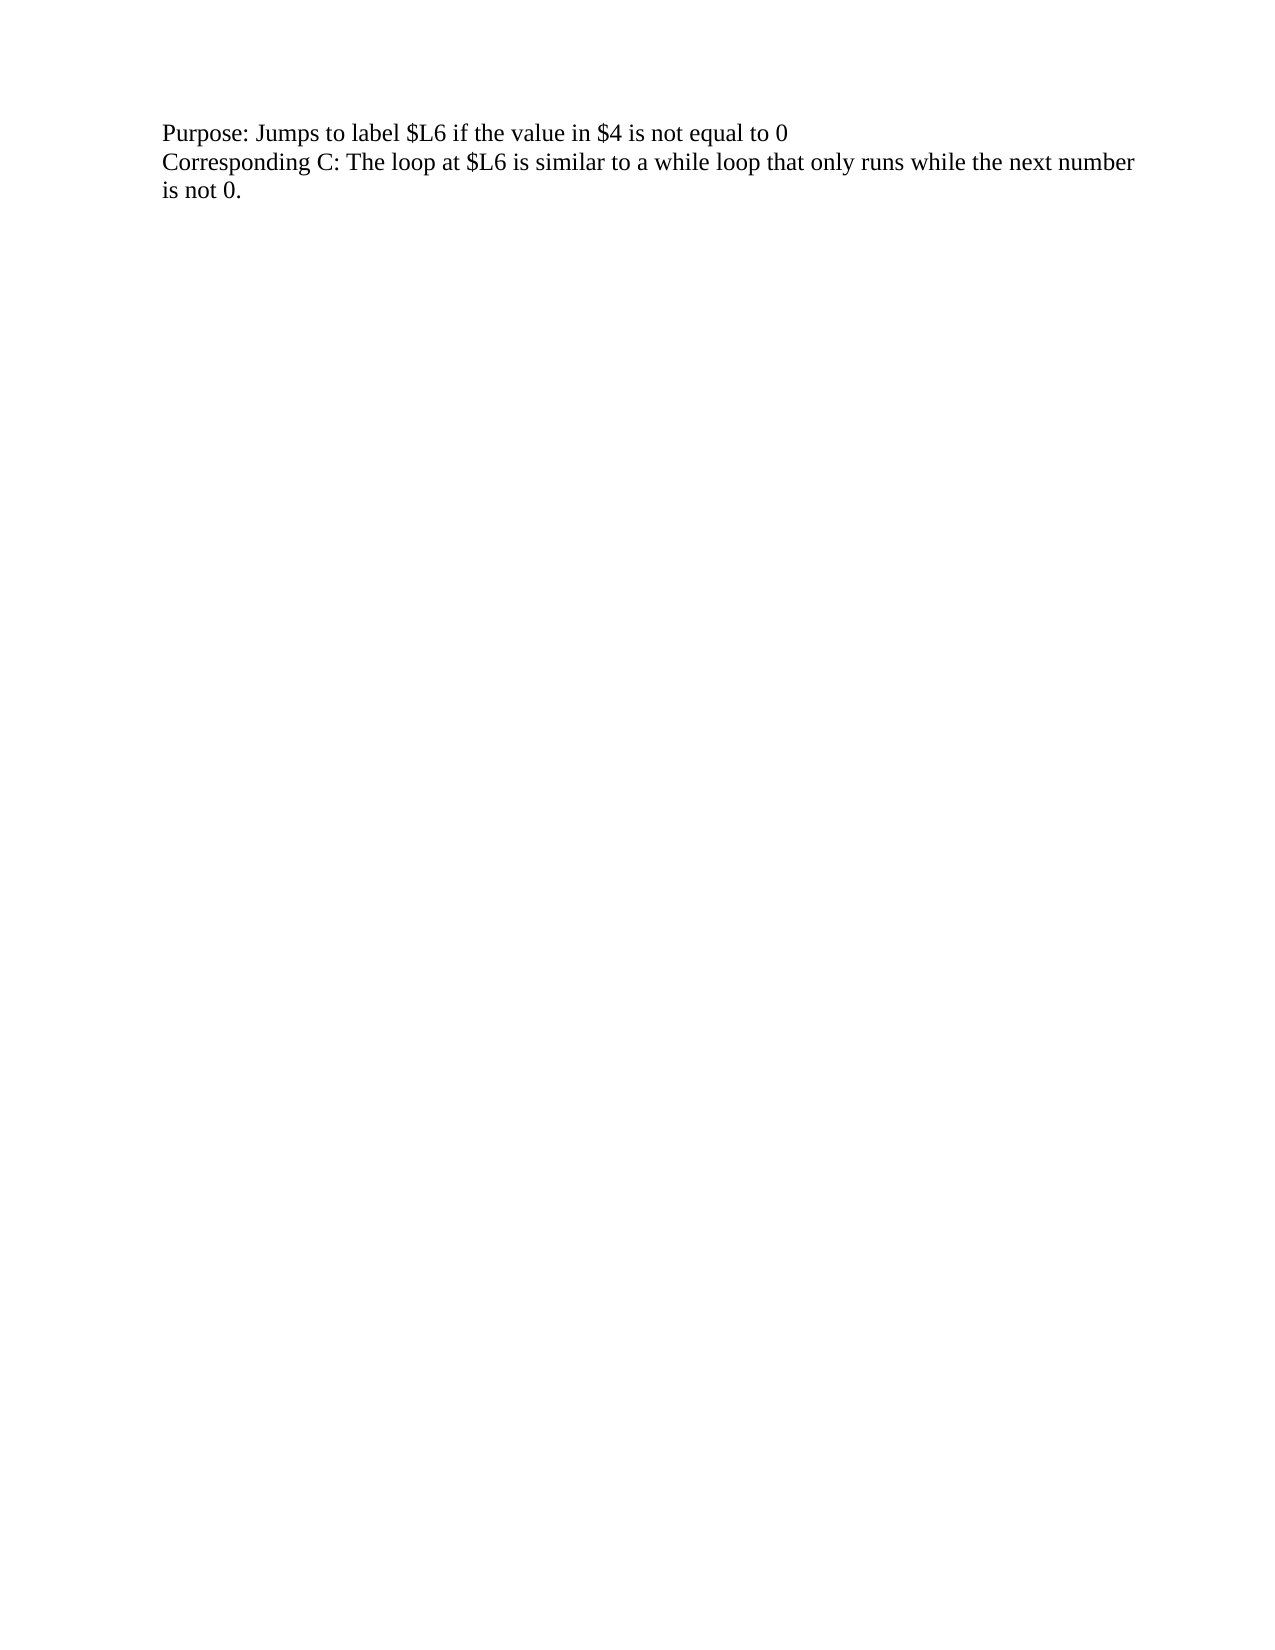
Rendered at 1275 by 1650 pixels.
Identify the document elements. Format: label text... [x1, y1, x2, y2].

text is not 0. [118, 176, 1157, 204]
text Purpose: Jumps to label $L6 if the value in $4 is not equal to 0 [118, 118, 1157, 147]
text Corresponding C: The loop at $L6 is similar to a while loop that only runs while the next number [118, 147, 1157, 176]
